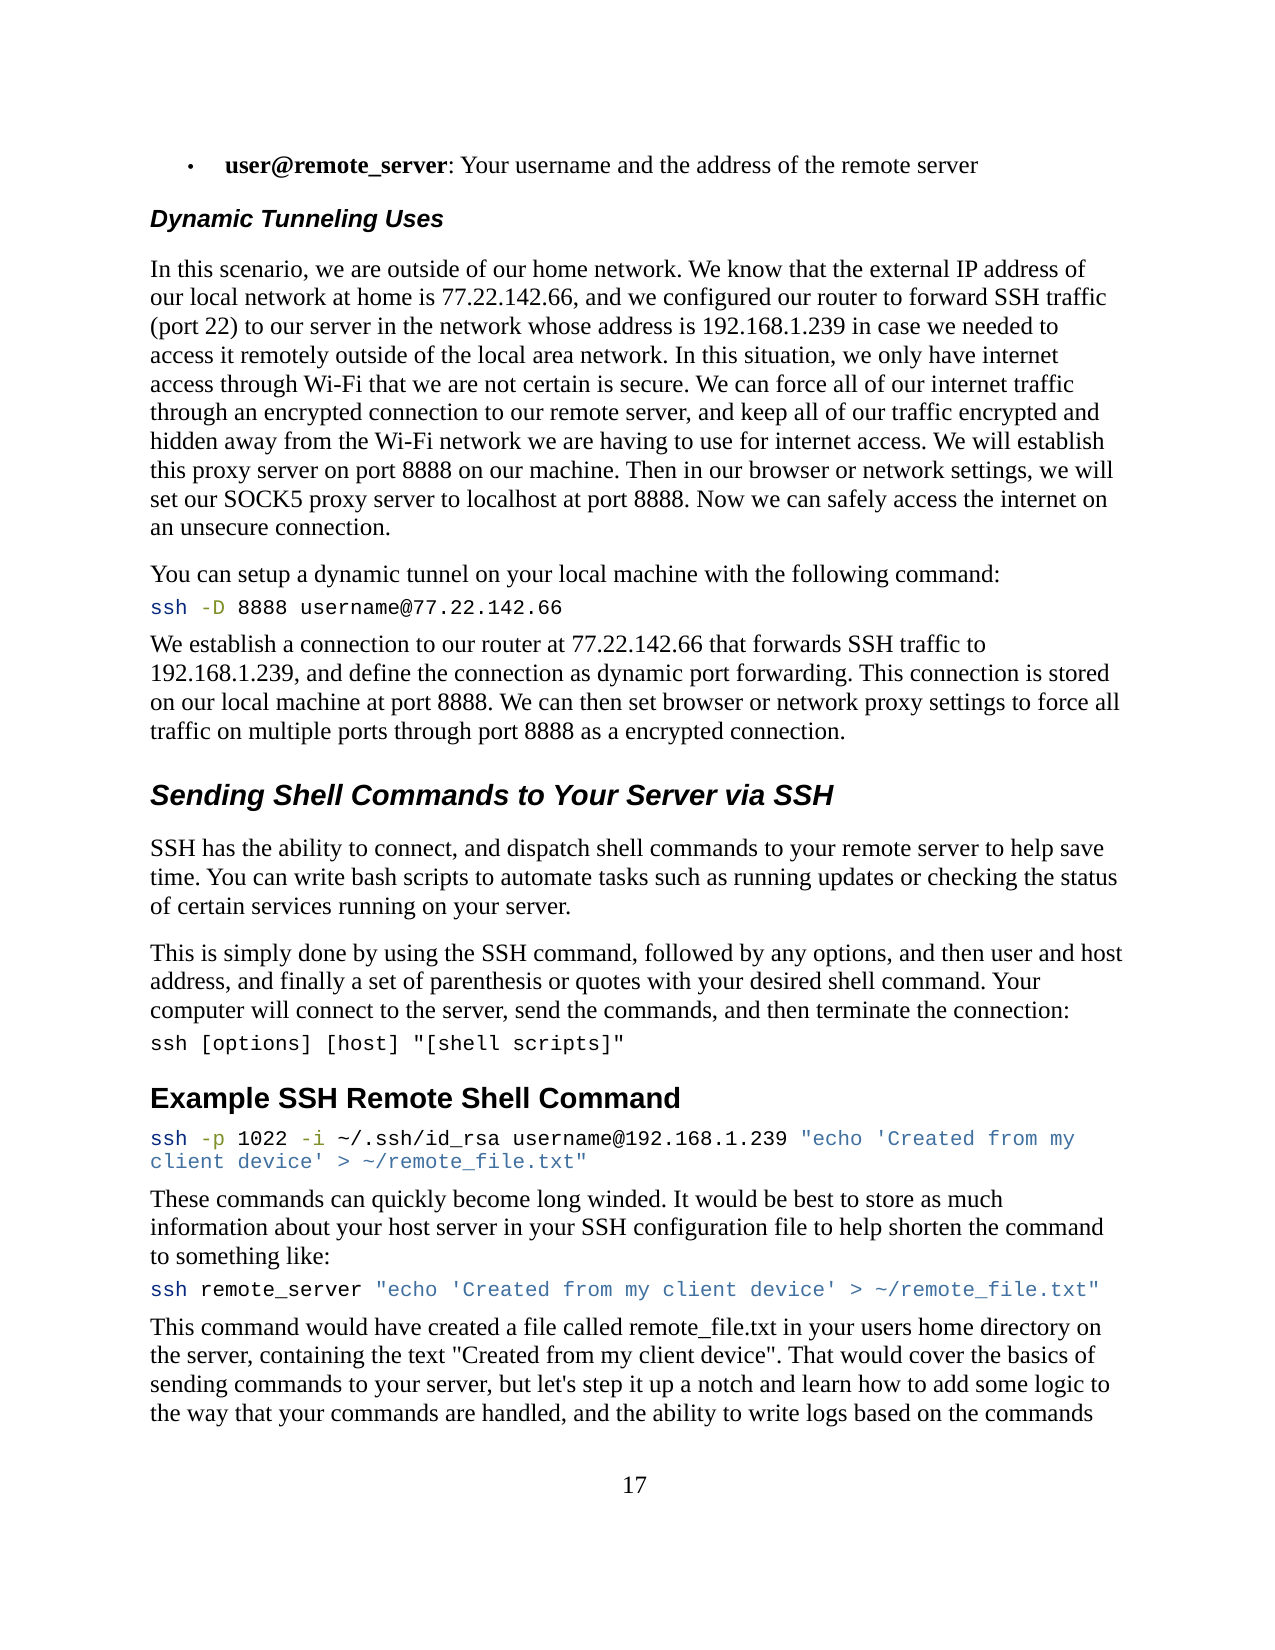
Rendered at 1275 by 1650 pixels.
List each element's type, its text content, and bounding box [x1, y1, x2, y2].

subtitle Dynamic Tunneling Uses [150, 204, 1125, 232]
text SSH has the ability to connect, and dispatch shell commands to your remote server to help save time. You can write bash scripts to automate tasks such as running updates or checking the status of certain services running on your server. [150, 833, 1125, 920]
text In this scenario, we are outside of our home network. We know that the external IP address of our local network at home is 77.22.142.66, and we configured our router to forward SSH traffic (port 22) to our server in the network whose address is 192.168.1.239 in case we needed to access it remotely outside of the local area network. In this situation, we only have internet access through Wi-Fi that we are not certain is secure. We can force all of our internet traffic through an encrypted connection to our remote server, and keep all of our traffic encrypted and hidden away from the Wi-Fi network we are having to use for internet access. We will establish this proxy server on port 8888 on our machine. Then in our browser or network settings, we will set our SOCK5 proxy server to localhost at port 8888. Now we can safely access the internet on an unsecure connection. [150, 254, 1125, 541]
subtitle Example SSH Remote Shell Command [150, 1081, 1125, 1115]
text We establish a connection to our router at 77.22.142.66 that forwards SSH traffic to 192.168.1.239, and define the connection as dynamic port forwarding. This connection is stored on our local machine at port 8888. We can then set browser or network proxy settings to force all traffic on multiple ports through port 8888 as a encrypted connection. [150, 629, 1125, 744]
text ssh [options] [host] "[shell scripts]" [150, 1033, 1125, 1056]
text You can setup a dynamic tunnel on your local machine with the following command: [150, 559, 1125, 588]
subtitle Sending Shell Commands to Your Server via SSH [150, 778, 1125, 812]
text ssh -p 1022 -i ~/.ssh/id_rsa username@192.168.1.239 "echo 'Created from my client device' > ~/remote_file.txt" [150, 1127, 1125, 1175]
text ssh -D 8888 username@77.22.142.66 [150, 597, 1125, 621]
text These commands can quickly become long winded. It would be best to store as much information about your host server in your SSH configuration file to help shorten the command to something like: [150, 1184, 1125, 1270]
text This is simply done by using the SSH command, followed by any options, and then user and host address, and finally a set of parenthesis or quotes with your desired shell command. Your computer will connect to the server, send the commands, and then terminate the connection: [150, 938, 1125, 1024]
text This command would have created a file called remote_file.txt in your users home directory on the server, containing the text "Created from my client device". That would cover the basics of sending commands to your server, but let's step it up a notch and learn how to add some logic to the way that your commands are handled, and the ability to write logs based on the commands [150, 1312, 1125, 1427]
text ssh remote_server "echo 'Created from my client device' > ~/remote_file.txt" [150, 1279, 1125, 1303]
list user@remote_server: Your username and the address of the remote server [187, 150, 1125, 179]
